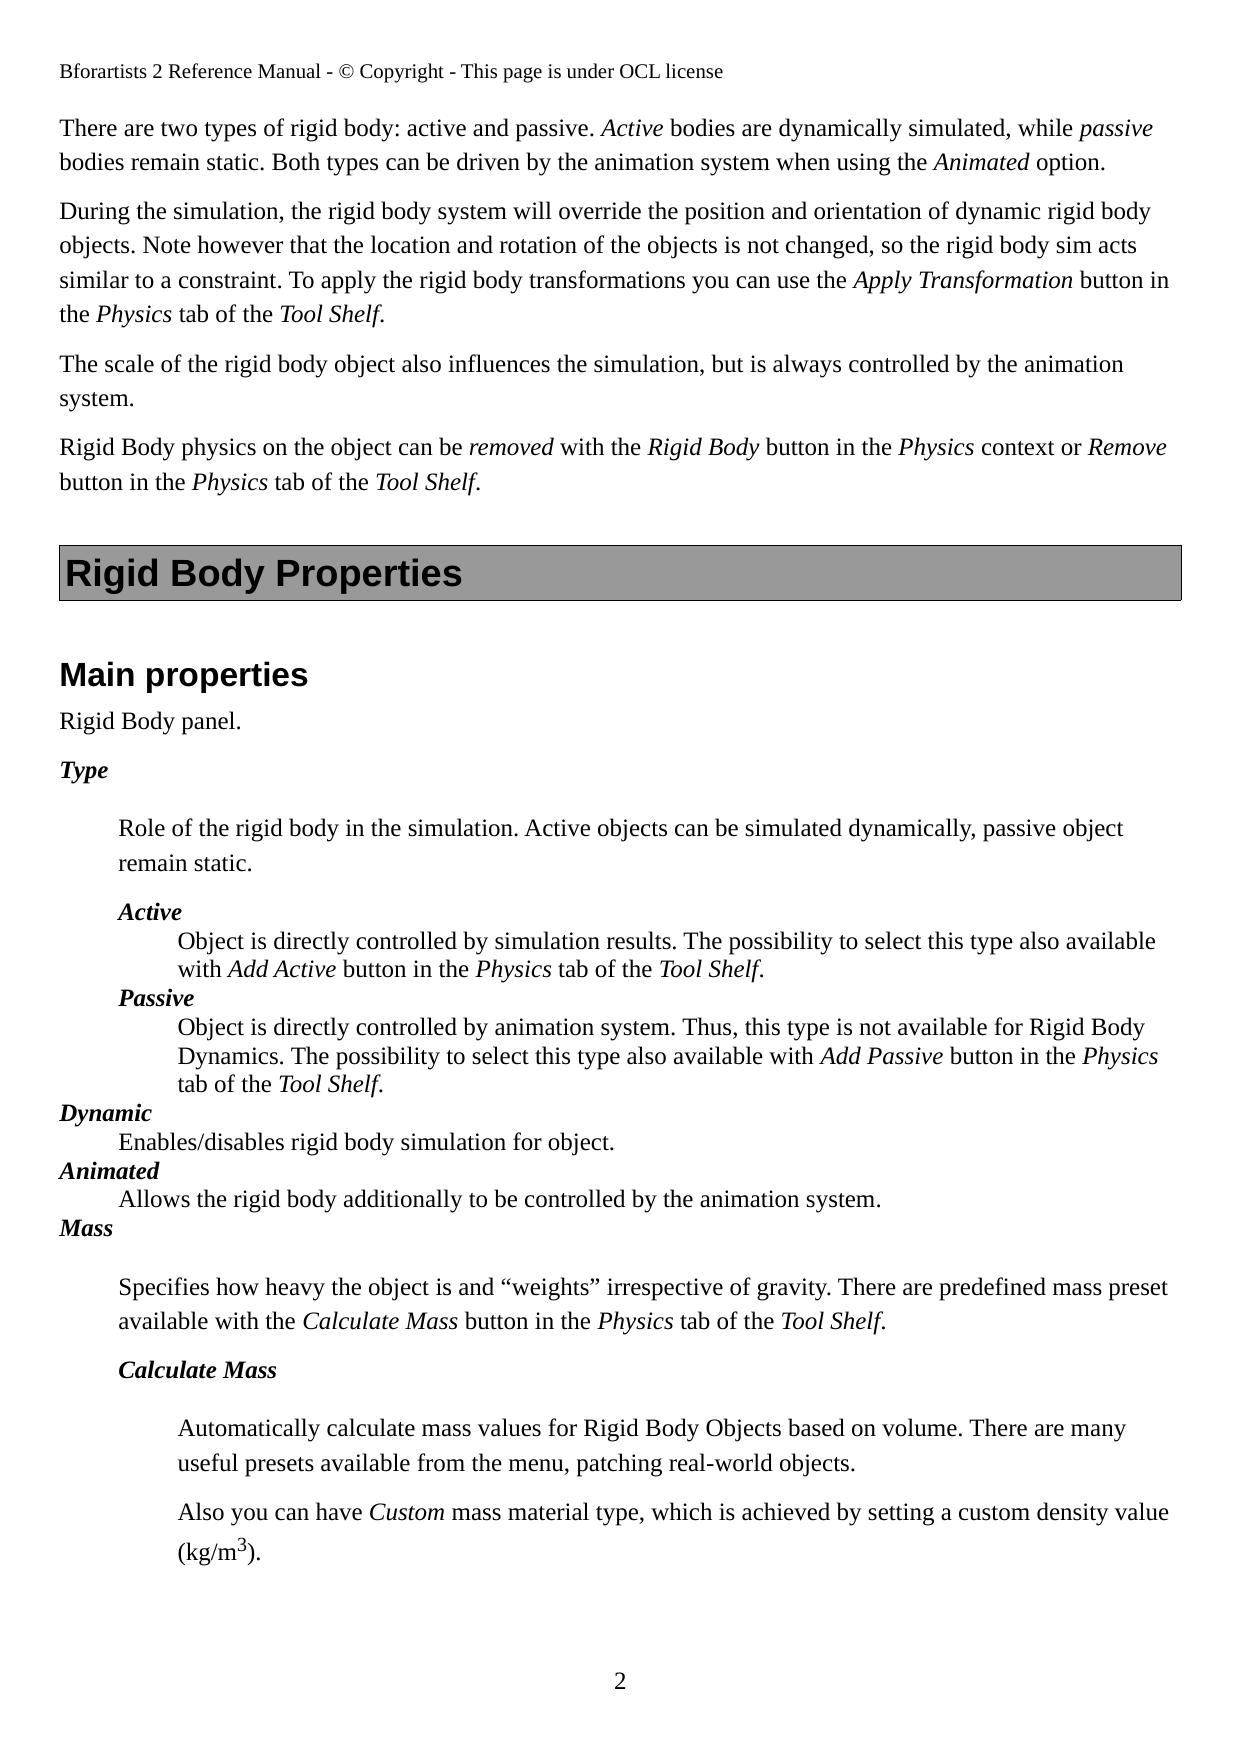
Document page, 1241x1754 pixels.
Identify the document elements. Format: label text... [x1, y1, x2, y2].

list Enables/disables rigid body simulation for object. [118, 1127, 1181, 1156]
text The scale of the rigid body object also influences the simulation, but is always controlled by the animation system. [59, 349, 1181, 412]
text During the simulation, the rigid body system will override the position and orientation of dynamic rigid body objects. Note however that the location and rotation of the objects is not changed, so the rigid body sim acts similar to a constraint. To apply the rigid body transformations you can use the Apply Transformation button in the Physics tab of the Tool Shelf. [59, 196, 1181, 328]
list Allows the rigid body additionally to be controlled by the animation system. [118, 1184, 1181, 1213]
list Object is directly controlled by animation system. Thus, this type is not available for Rigid Body Dynamics. The possibility to select this type also available with Add Passive button in the Physics tab of the Tool Shelf. [177, 1012, 1181, 1098]
text Rigid Body panel. [59, 706, 1181, 735]
text Role of the rigid body in the simulation. Active objects can be simulated dynamically, passive object remain static. [118, 813, 1181, 877]
text Specifies how heavy the object is and “weights” irrespective of gravity. There are predefined mass preset available with the Calculate Mass button in the Physics tab of the Tool Shelf. [118, 1272, 1181, 1335]
list Object is directly controlled by simulation results. The possibility to select this type also available with Add Active button in the Physics tab of the Tool Shelf. [177, 926, 1181, 983]
subtitle Type [59, 755, 1181, 784]
subtitle Mass [59, 1213, 1181, 1242]
subtitle Main properties [59, 655, 1181, 694]
subtitle Dynamic [59, 1098, 1181, 1127]
table_header Rigid Body Properties [60, 546, 1181, 600]
subtitle Passive [118, 983, 1181, 1012]
text Also you can have Custom mass material type, which is achieved by setting a custom density value (kg/m3). [177, 1497, 1181, 1566]
subtitle Active [118, 897, 1181, 926]
subtitle Calculate Mass [118, 1355, 1181, 1384]
text Automatically calculate mass values for Rigid Body Objects based on volume. There are many useful presets available from the menu, patching real-world objects. [177, 1413, 1181, 1477]
text Rigid Body physics on the object can be removed with the Rigid Body button in the Physics context or Remove button in the Physics tab of the Tool Shelf. [59, 432, 1181, 495]
subtitle Animated [59, 1156, 1181, 1184]
text There are two types of rigid body: active and passive. Active bodies are dynamically simulated, while passive bodies remain static. Both types can be driven by the animation system when using the Animated option. [59, 113, 1181, 176]
